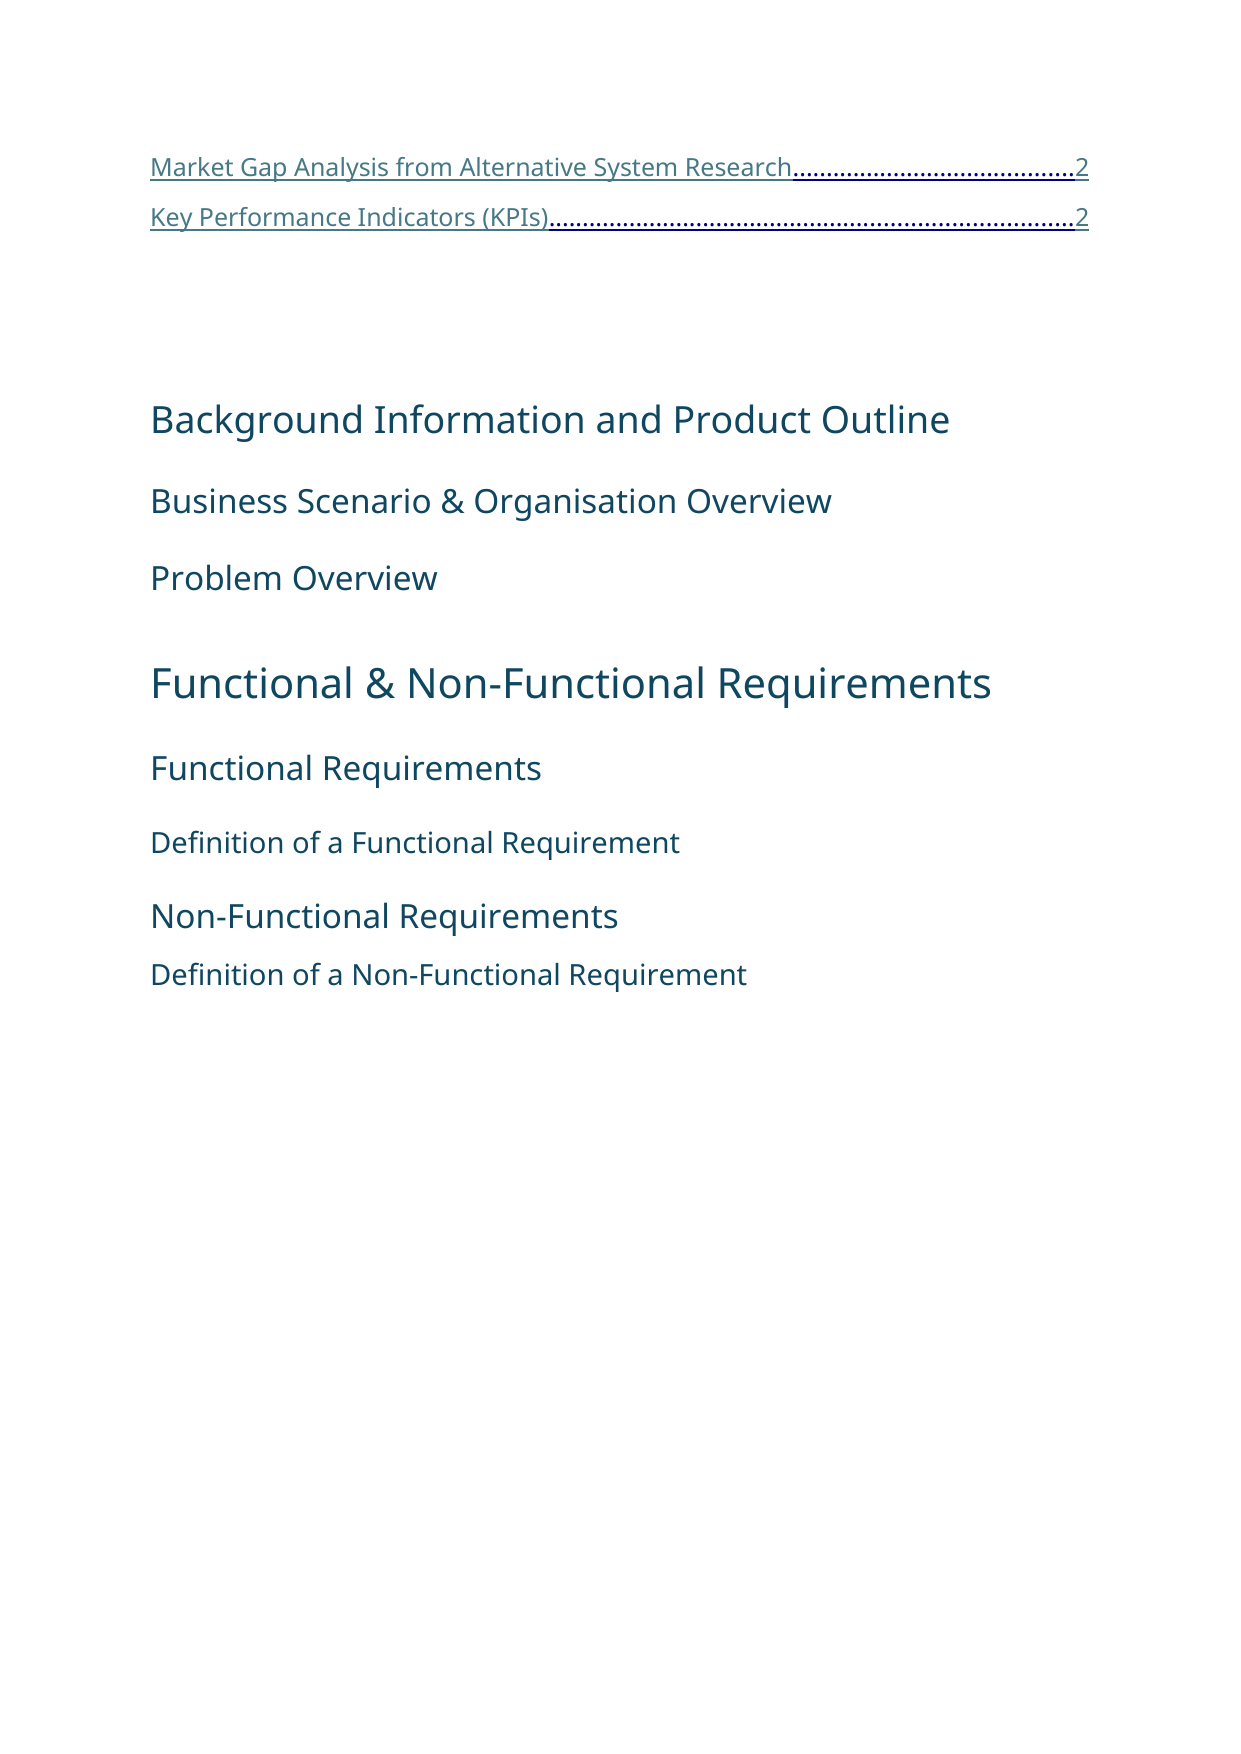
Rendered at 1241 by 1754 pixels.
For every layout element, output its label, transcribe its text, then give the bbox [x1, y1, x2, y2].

subtitle Business Scenario & Organisation Overview [150, 477, 1090, 523]
text Key Performance Indicators (KPIs) 2 [150, 200, 1090, 234]
subtitle Problem Overview [150, 555, 1090, 601]
subtitle Non-Functional Requirements [150, 893, 1090, 938]
text Market Gap Analysis from Alternative System Research 2 [150, 150, 1090, 184]
subtitle Functional & Non-Functional Requirements [150, 653, 1090, 710]
text Definition of a Non-Functional Requirement [150, 954, 1090, 993]
subtitle Definition of a Functional Requirement [150, 822, 1090, 862]
subtitle Background Information and Product Outline [150, 393, 1090, 444]
subtitle Functional Requirements [150, 744, 1090, 790]
